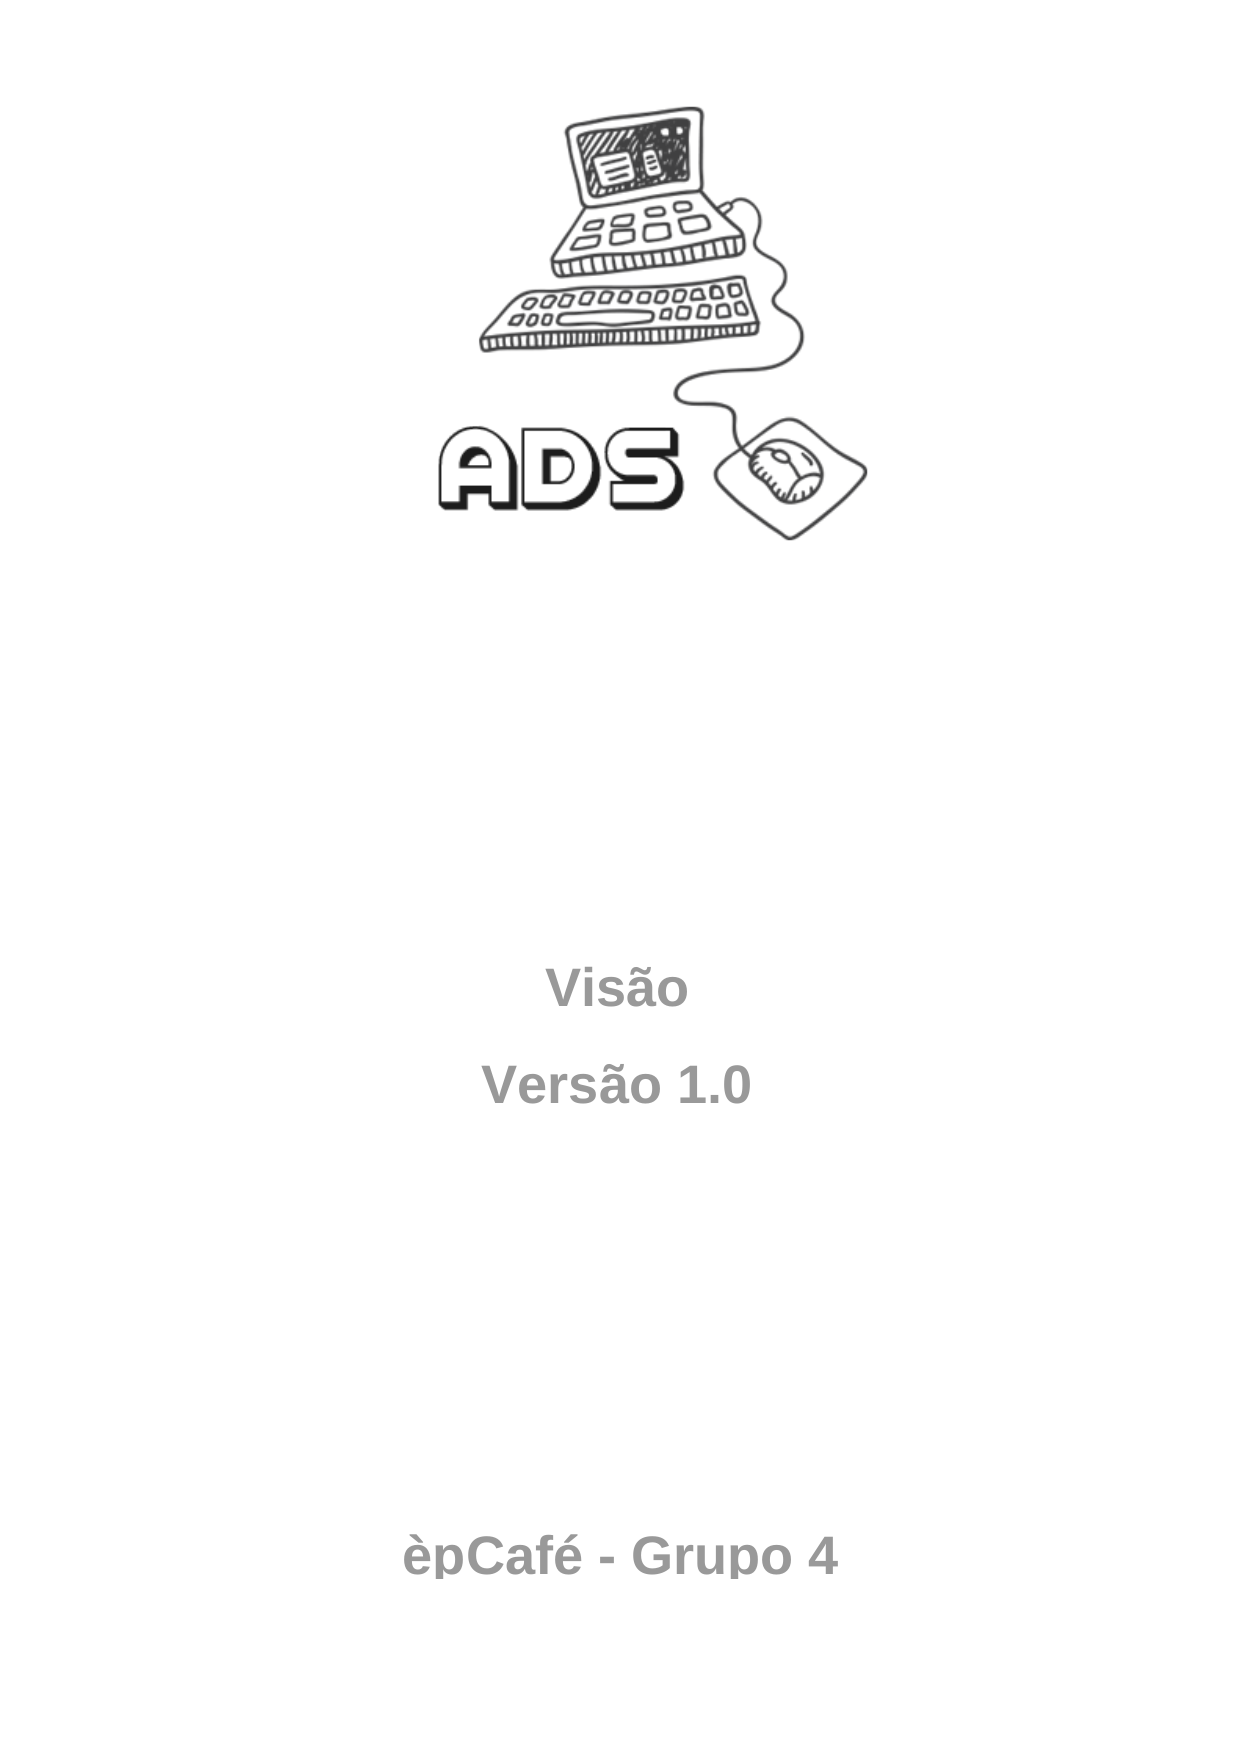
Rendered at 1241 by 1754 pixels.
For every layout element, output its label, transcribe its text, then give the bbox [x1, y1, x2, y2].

text èpCafé - Grupo 4 [39, 1523, 1202, 1578]
text Versão 1.0 [49, 1052, 1184, 1115]
text Visão [50, 956, 1185, 1018]
picture [415, 88, 884, 558]
